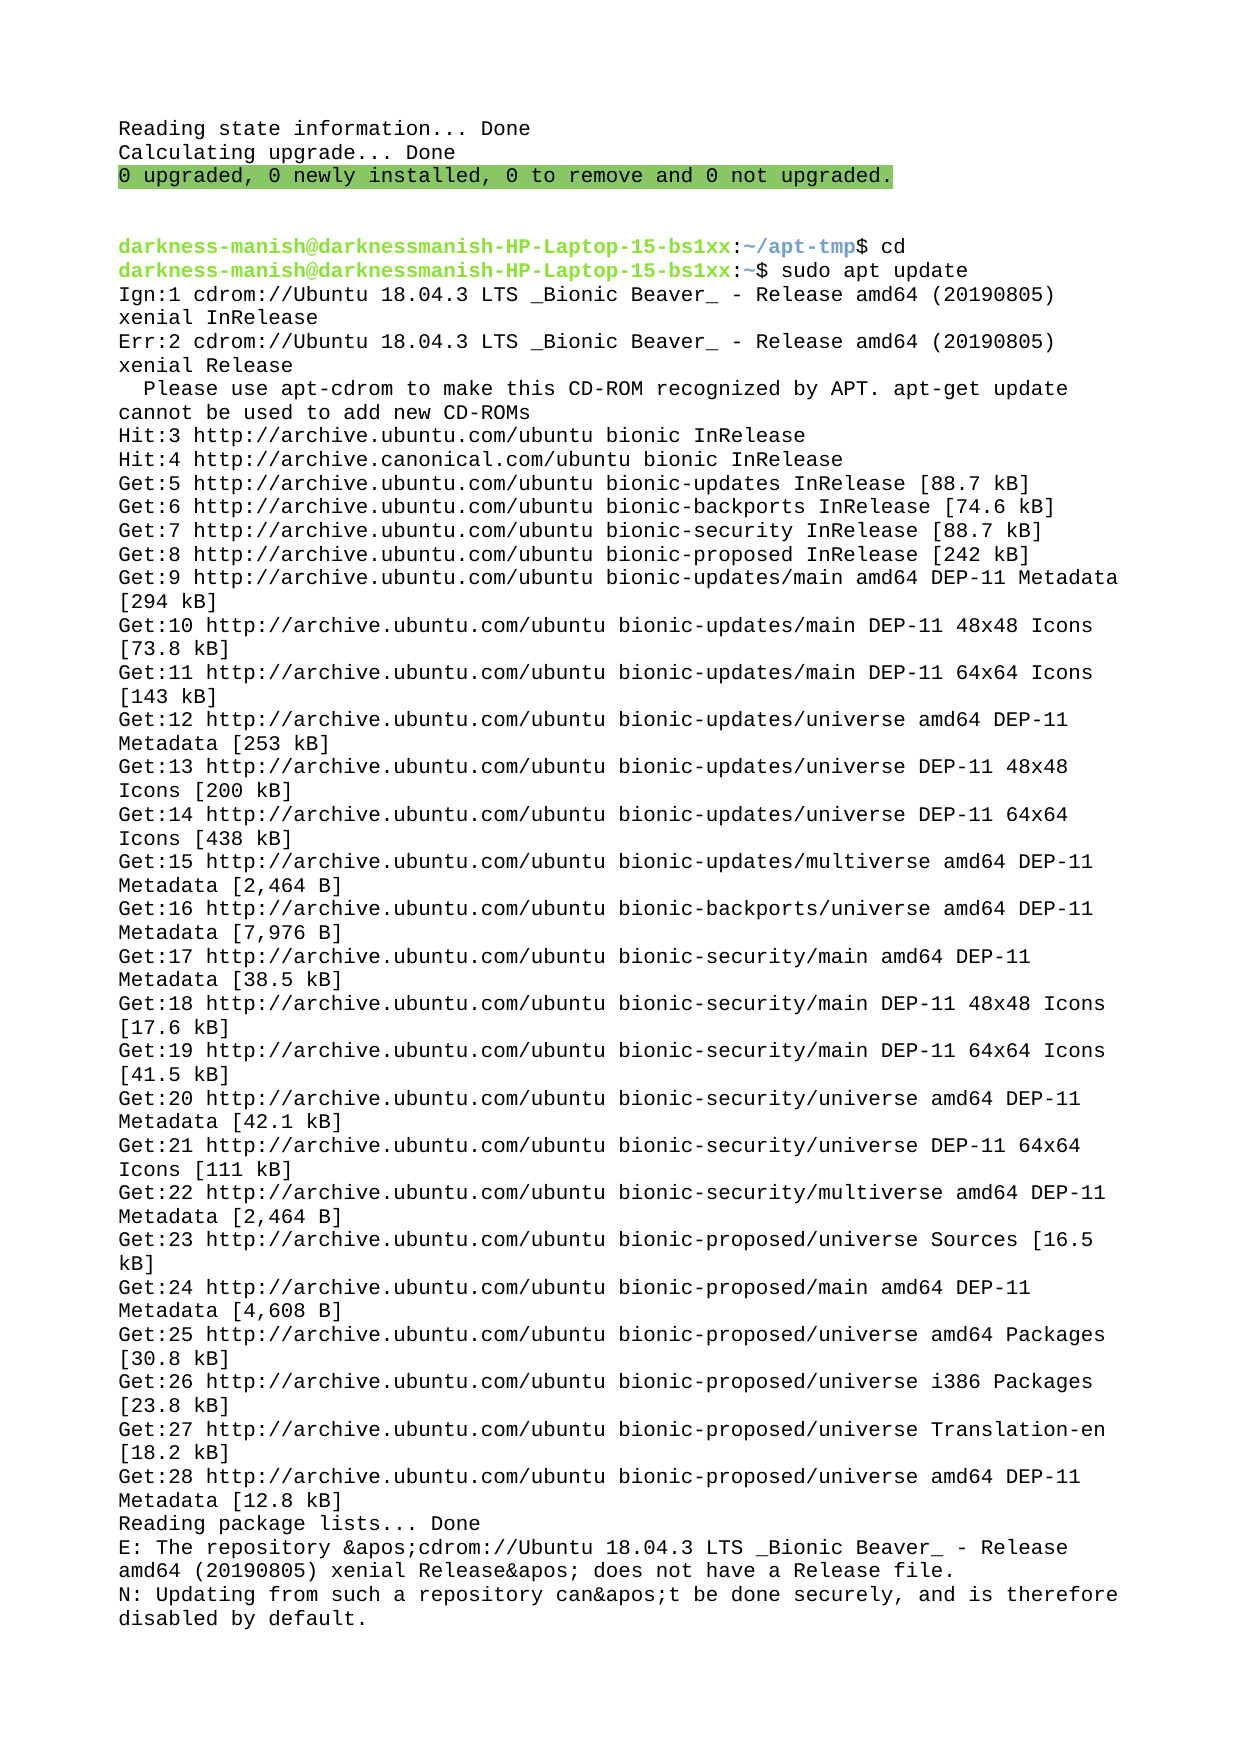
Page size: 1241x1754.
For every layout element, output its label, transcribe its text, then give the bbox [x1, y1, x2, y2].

text Get:6 http://archive.ubuntu.com/ubuntu bionic-backports InRelease [74.6 kB] [118, 496, 1122, 520]
text 0 upgraded, 0 newly installed, 0 to remove and 0 not upgraded. [118, 165, 1122, 189]
text Get:21 http://archive.ubuntu.com/ubuntu bionic-security/universe DEP-11 64x64 Icons [111 kB] [118, 1135, 1122, 1182]
text Get:13 http://archive.ubuntu.com/ubuntu bionic-updates/universe DEP-11 48x48 Icons [200 kB] [118, 757, 1122, 804]
text Please use apt-cdrom to make this CD-ROM recognized by APT. apt-get update cannot be used to add new CD-ROMs [118, 378, 1122, 426]
text Get:27 http://archive.ubuntu.com/ubuntu bionic-proposed/universe Translation-en [18.2 kB] [118, 1419, 1122, 1466]
text E: The repository &apos;cdrom://Ubuntu 18.04.3 LTS _Bionic Beaver_ - Release amd64 (20190805) xenial Release&apos; does not have a Release file. [118, 1537, 1122, 1584]
text Ign:1 cdrom://Ubuntu 18.04.3 LTS _Bionic Beaver_ - Release amd64 (20190805) xenial InRelease [118, 284, 1122, 331]
text Get:9 http://archive.ubuntu.com/ubuntu bionic-updates/main amd64 DEP-11 Metadata [294 kB] [118, 567, 1122, 615]
text Get:24 http://archive.ubuntu.com/ubuntu bionic-proposed/main amd64 DEP-11 Metadata [4,608 B] [118, 1277, 1122, 1324]
text Reading package lists... Done [118, 1513, 1122, 1537]
text Reading state information... Done [118, 118, 1122, 142]
text Get:10 http://archive.ubuntu.com/ubuntu bionic-updates/main DEP-11 48x48 Icons [73.8 kB] [118, 615, 1122, 662]
text Get:16 http://archive.ubuntu.com/ubuntu bionic-backports/universe amd64 DEP-11 Metadata [7,976 B] [118, 898, 1122, 946]
text Get:12 http://archive.ubuntu.com/ubuntu bionic-updates/universe amd64 DEP-11 Metadata [253 kB] [118, 709, 1122, 757]
text Get:11 http://archive.ubuntu.com/ubuntu bionic-updates/main DEP-11 64x64 Icons [143 kB] [118, 662, 1122, 709]
text darkness-manish@darknessmanish-HP-Laptop-15-bs1xx:~$ sudo apt update [118, 260, 1122, 284]
text Calculating upgrade... Done [118, 142, 1122, 165]
text Get:18 http://archive.ubuntu.com/ubuntu bionic-security/main DEP-11 48x48 Icons [17.6 kB] [118, 993, 1122, 1040]
text Get:19 http://archive.ubuntu.com/ubuntu bionic-security/main DEP-11 64x64 Icons [41.5 kB] [118, 1040, 1122, 1088]
text Get:20 http://archive.ubuntu.com/ubuntu bionic-security/universe amd64 DEP-11 Metadata [42.1 kB] [118, 1088, 1122, 1135]
text Get:7 http://archive.ubuntu.com/ubuntu bionic-security InRelease [88.7 kB] [118, 520, 1122, 544]
text Hit:3 http://archive.ubuntu.com/ubuntu bionic InRelease [118, 426, 1122, 449]
text darkness-manish@darknessmanish-HP-Laptop-15-bs1xx:~/apt-tmp$ cd [118, 236, 1122, 260]
text Get:28 http://archive.ubuntu.com/ubuntu bionic-proposed/universe amd64 DEP-11 Metadata [12.8 kB] [118, 1466, 1122, 1513]
text Get:25 http://archive.ubuntu.com/ubuntu bionic-proposed/universe amd64 Packages [30.8 kB] [118, 1324, 1122, 1371]
text Get:17 http://archive.ubuntu.com/ubuntu bionic-security/main amd64 DEP-11 Metadata [38.5 kB] [118, 946, 1122, 993]
text Get:8 http://archive.ubuntu.com/ubuntu bionic-proposed InRelease [242 kB] [118, 544, 1122, 567]
text Get:22 http://archive.ubuntu.com/ubuntu bionic-security/multiverse amd64 DEP-11 Metadata [2,464 B] [118, 1182, 1122, 1229]
text Hit:4 http://archive.canonical.com/ubuntu bionic InRelease [118, 449, 1122, 473]
text Err:2 cdrom://Ubuntu 18.04.3 LTS _Bionic Beaver_ - Release amd64 (20190805) xenial Release [118, 331, 1122, 378]
text Get:14 http://archive.ubuntu.com/ubuntu bionic-updates/universe DEP-11 64x64 Icons [438 kB] [118, 804, 1122, 851]
text Get:23 http://archive.ubuntu.com/ubuntu bionic-proposed/universe Sources [16.5 kB] [118, 1229, 1122, 1277]
text Get:26 http://archive.ubuntu.com/ubuntu bionic-proposed/universe i386 Packages [23.8 kB] [118, 1371, 1122, 1419]
text Get:15 http://archive.ubuntu.com/ubuntu bionic-updates/multiverse amd64 DEP-11 Metadata [2,464 B] [118, 851, 1122, 898]
text N: Updating from such a repository can&apos;t be done securely, and is therefore disabled by default. [118, 1584, 1122, 1631]
text Get:5 http://archive.ubuntu.com/ubuntu bionic-updates InRelease [88.7 kB] [118, 473, 1122, 496]
